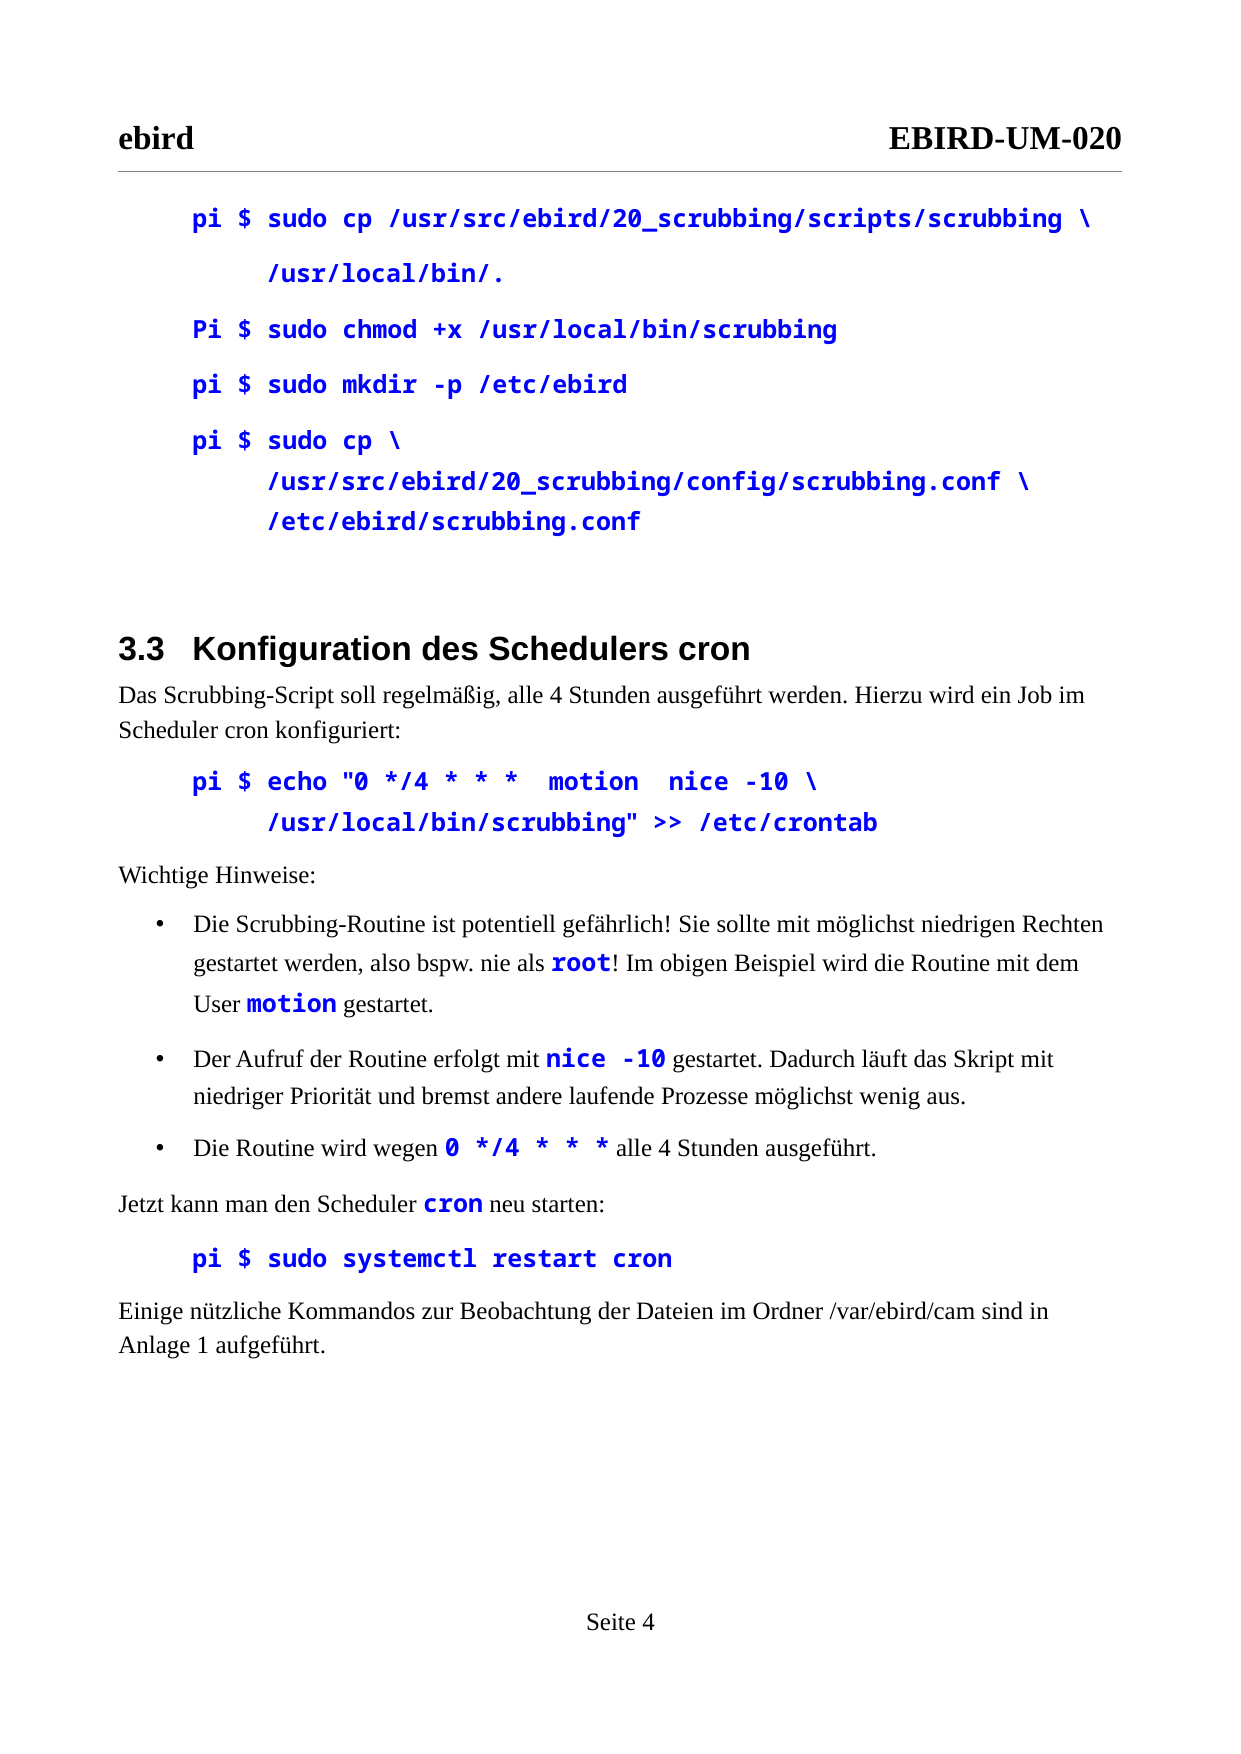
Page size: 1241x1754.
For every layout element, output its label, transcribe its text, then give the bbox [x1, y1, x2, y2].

text pi $ sudo cp /usr/src/ebird/20_scrubbing/scripts/scrubbing \ [192, 201, 1122, 235]
text pi $ sudo systemctl restart cron [192, 1241, 1122, 1275]
text Wichtige Hinweise: [118, 860, 1122, 889]
text pi $ echo "0 */4 * * * motion nice -10 \ /usr/local/bin/scrubbing" >> /etc/crontab [192, 764, 1122, 839]
list Die Routine wird wegen 0 */4 * * * alle 4 Stunden ausgeführt. [156, 1130, 1122, 1164]
list Die Scrubbing-Routine ist potentiell gefährlich! Sie sollte mit möglichst niedrigen Rechten gestartet werden, also bspw. nie als root! Im obigen Beispiel wird die Routine mit dem User motion gestartet. [156, 909, 1122, 1020]
subtitle Konfiguration des Schedulers cron [118, 629, 1122, 668]
text Pi $ sudo chmod +x /usr/local/bin/scrubbing [192, 311, 1122, 346]
text /usr/local/bin/. [192, 256, 1122, 290]
text Jetzt kann man den Scheduler cron neu starten: [118, 1185, 1122, 1219]
text pi $ sudo mkdir -p /etc/ebird [192, 367, 1122, 401]
text Das Scrubbing-Script soll regelmäßig, alle 4 Stunden ausgeführt werden. Hierzu wird ein Job im Scheduler cron konfiguriert: [118, 680, 1122, 744]
text Einige nützliche Kommandos zur Beobachtung der Dateien im Ordner /var/ebird/cam sind in Anlage 1 aufgeführt. [118, 1296, 1122, 1359]
list Der Aufruf der Routine erfolgt mit nice -10 gestartet. Dadurch läuft das Skript mit niedriger Priorität und bremst andere laufende Prozesse möglichst wenig aus. [156, 1041, 1122, 1109]
text pi $ sudo cp \ /usr/src/ebird/20_scrubbing/config/scrubbing.conf \ /etc/ebird/scrubbing.conf [192, 422, 1122, 538]
